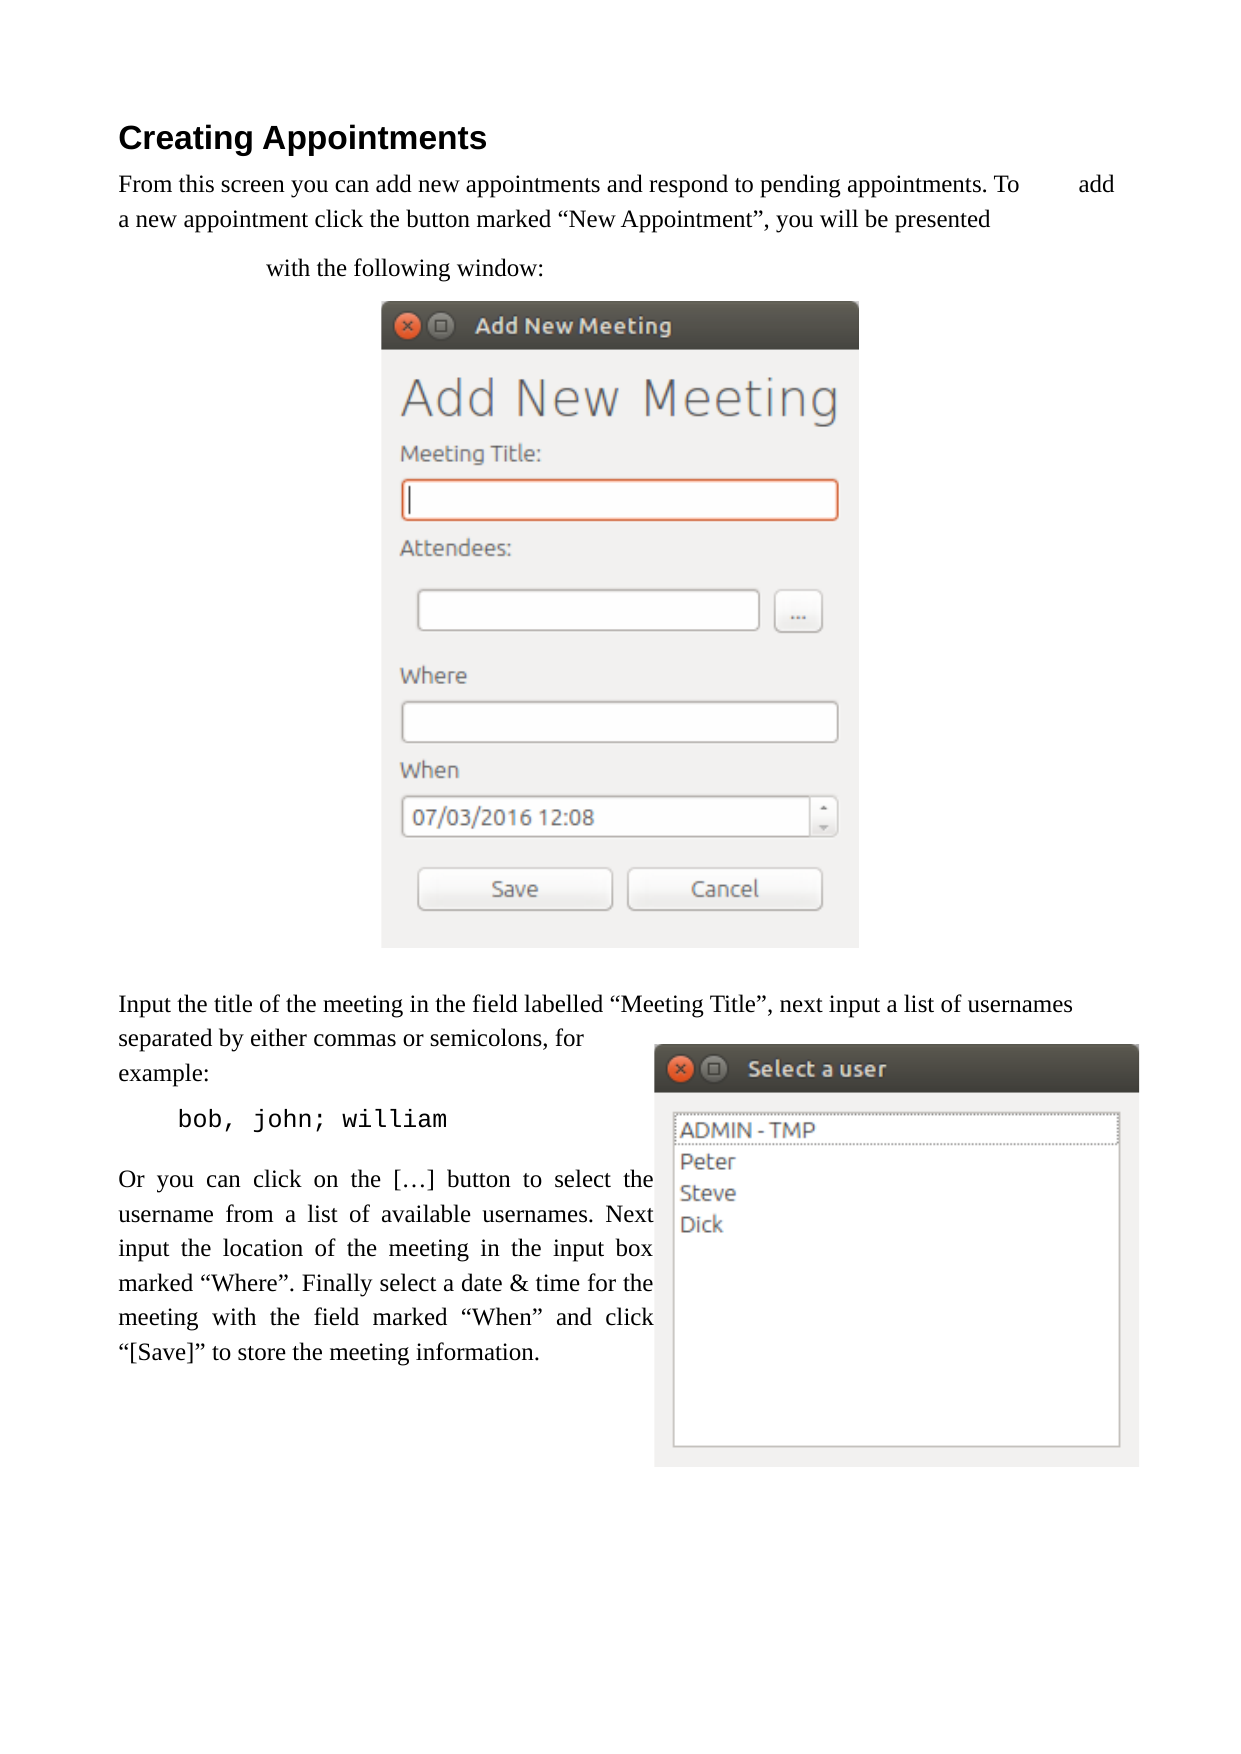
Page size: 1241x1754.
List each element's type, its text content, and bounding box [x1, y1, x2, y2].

text with the following window: [118, 253, 1122, 282]
picture [654, 1044, 1140, 1467]
text From this screen you can add new appointments and respond to pending appointments. To add a new appointment click the button marked “New Appointment”, you will be presented [118, 169, 1122, 232]
text bob, john; william [177, 1107, 654, 1135]
text Input the title of the meeting in the field labelled “Meeting Title”, next input a list of usernames separated by either commas or semicolons, for example: [118, 989, 1122, 1086]
picture [381, 301, 859, 948]
subtitle Creating Appointments [118, 118, 1122, 157]
text Or you can click on the […] button to select the username from a list of available usernames. Next input the location of the meeting in the input box marked “Where”. Finally select a date & time for the meeting with the field marked “When” and click “[Save]” to store the meeting information. [118, 1164, 654, 1366]
